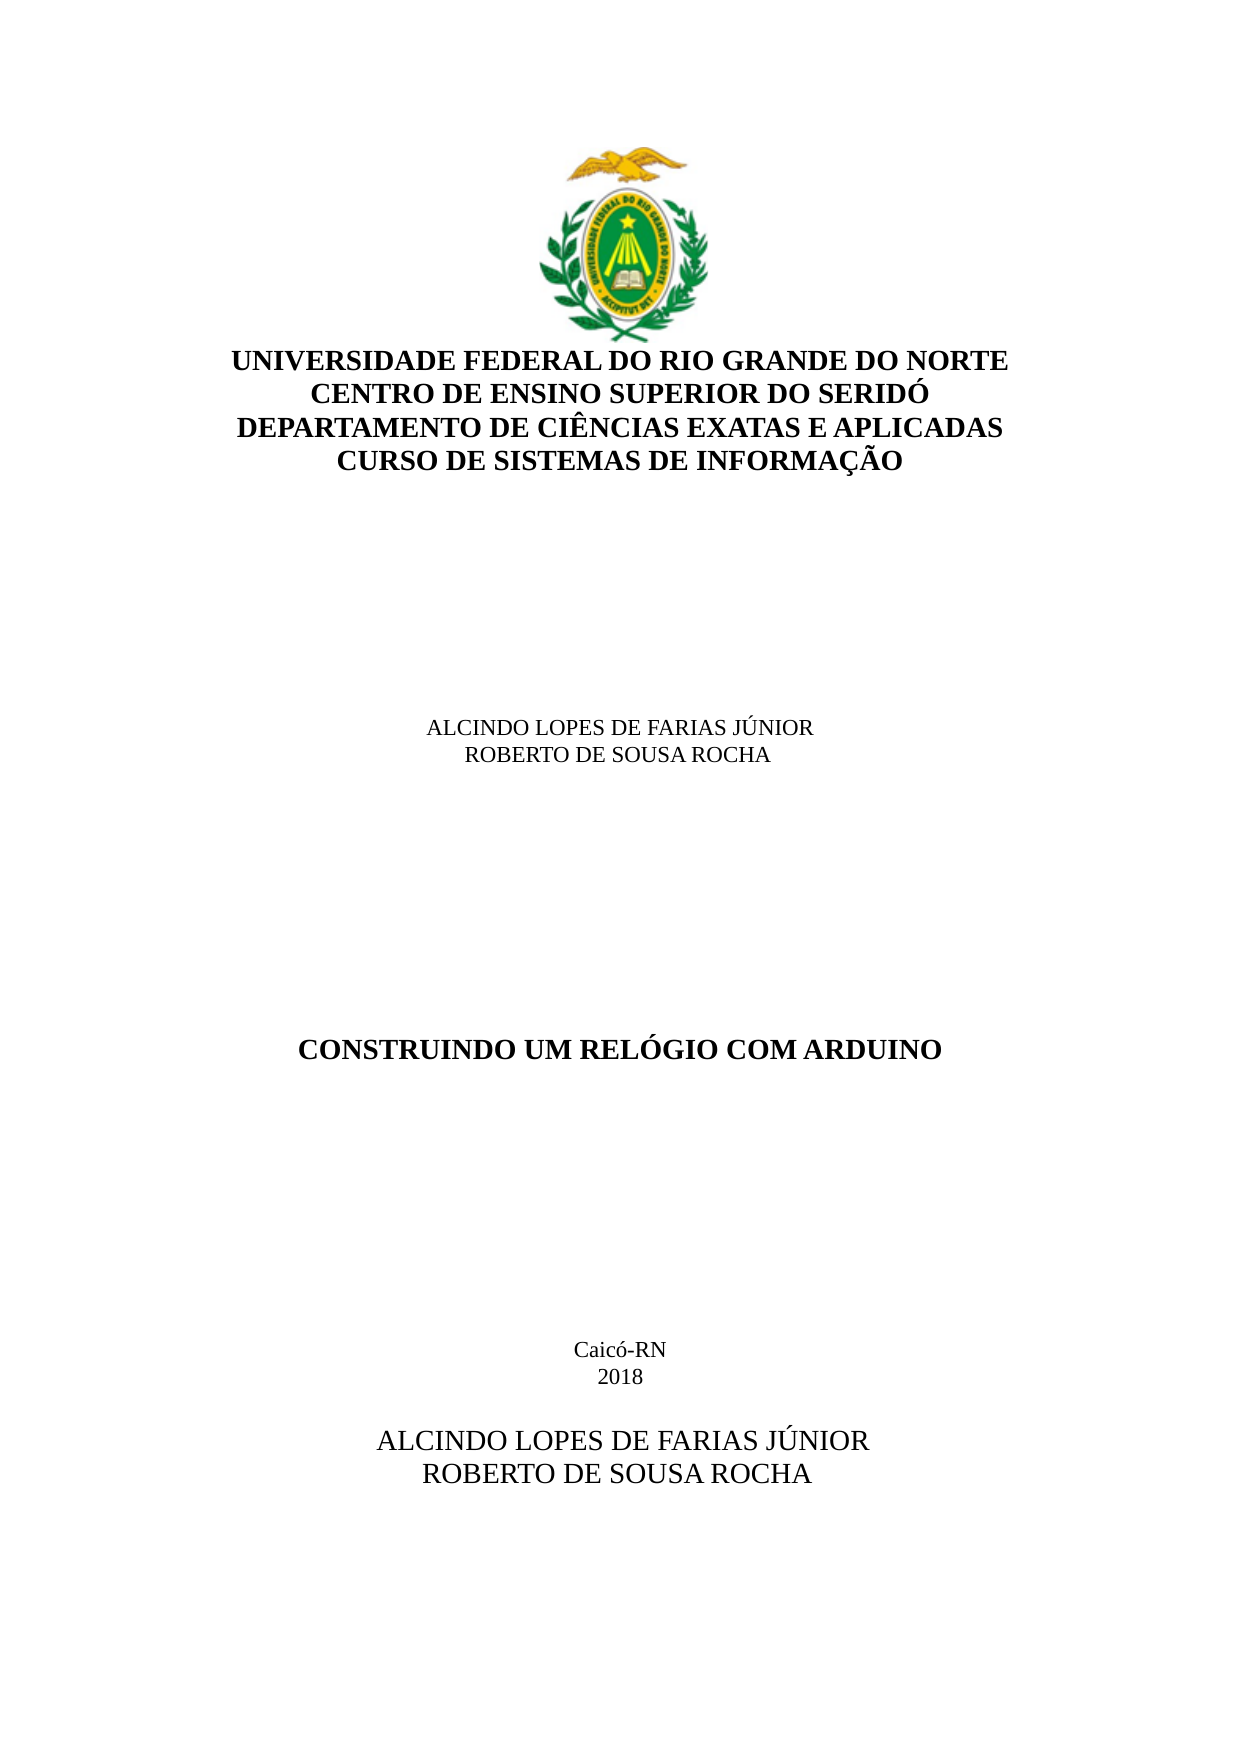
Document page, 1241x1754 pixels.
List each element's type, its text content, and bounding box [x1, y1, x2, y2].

text 2018 [177, 1363, 1063, 1389]
text CENTRO DE ENSINO SUPERIOR DO SERIDÓ [177, 376, 1063, 410]
text CONSTRUINDO UM RELÓGIO COM ARDUINO [177, 1032, 1063, 1066]
text CURSO DE SISTEMAS DE INFORMAÇÃO [177, 443, 1063, 477]
text ALCINDO LOPES DE FARIAS JÚNIOR [177, 714, 1063, 741]
text Caicó-RN [177, 1336, 1063, 1363]
picture [539, 147, 709, 343]
text UNIVERSIDADE FEDERAL DO RIO GRANDE DO NORTE [177, 343, 1063, 376]
text ALCINDO LOPES DE FARIAS JÚNIOR [177, 1423, 1063, 1456]
text ROBERTO DE SOUSA ROCHA [177, 741, 1063, 767]
text ROBERTO DE SOUSA ROCHA [177, 1456, 1063, 1490]
text DEPARTAMENTO DE CIÊNCIAS EXATAS E APLICADAS [177, 410, 1063, 443]
